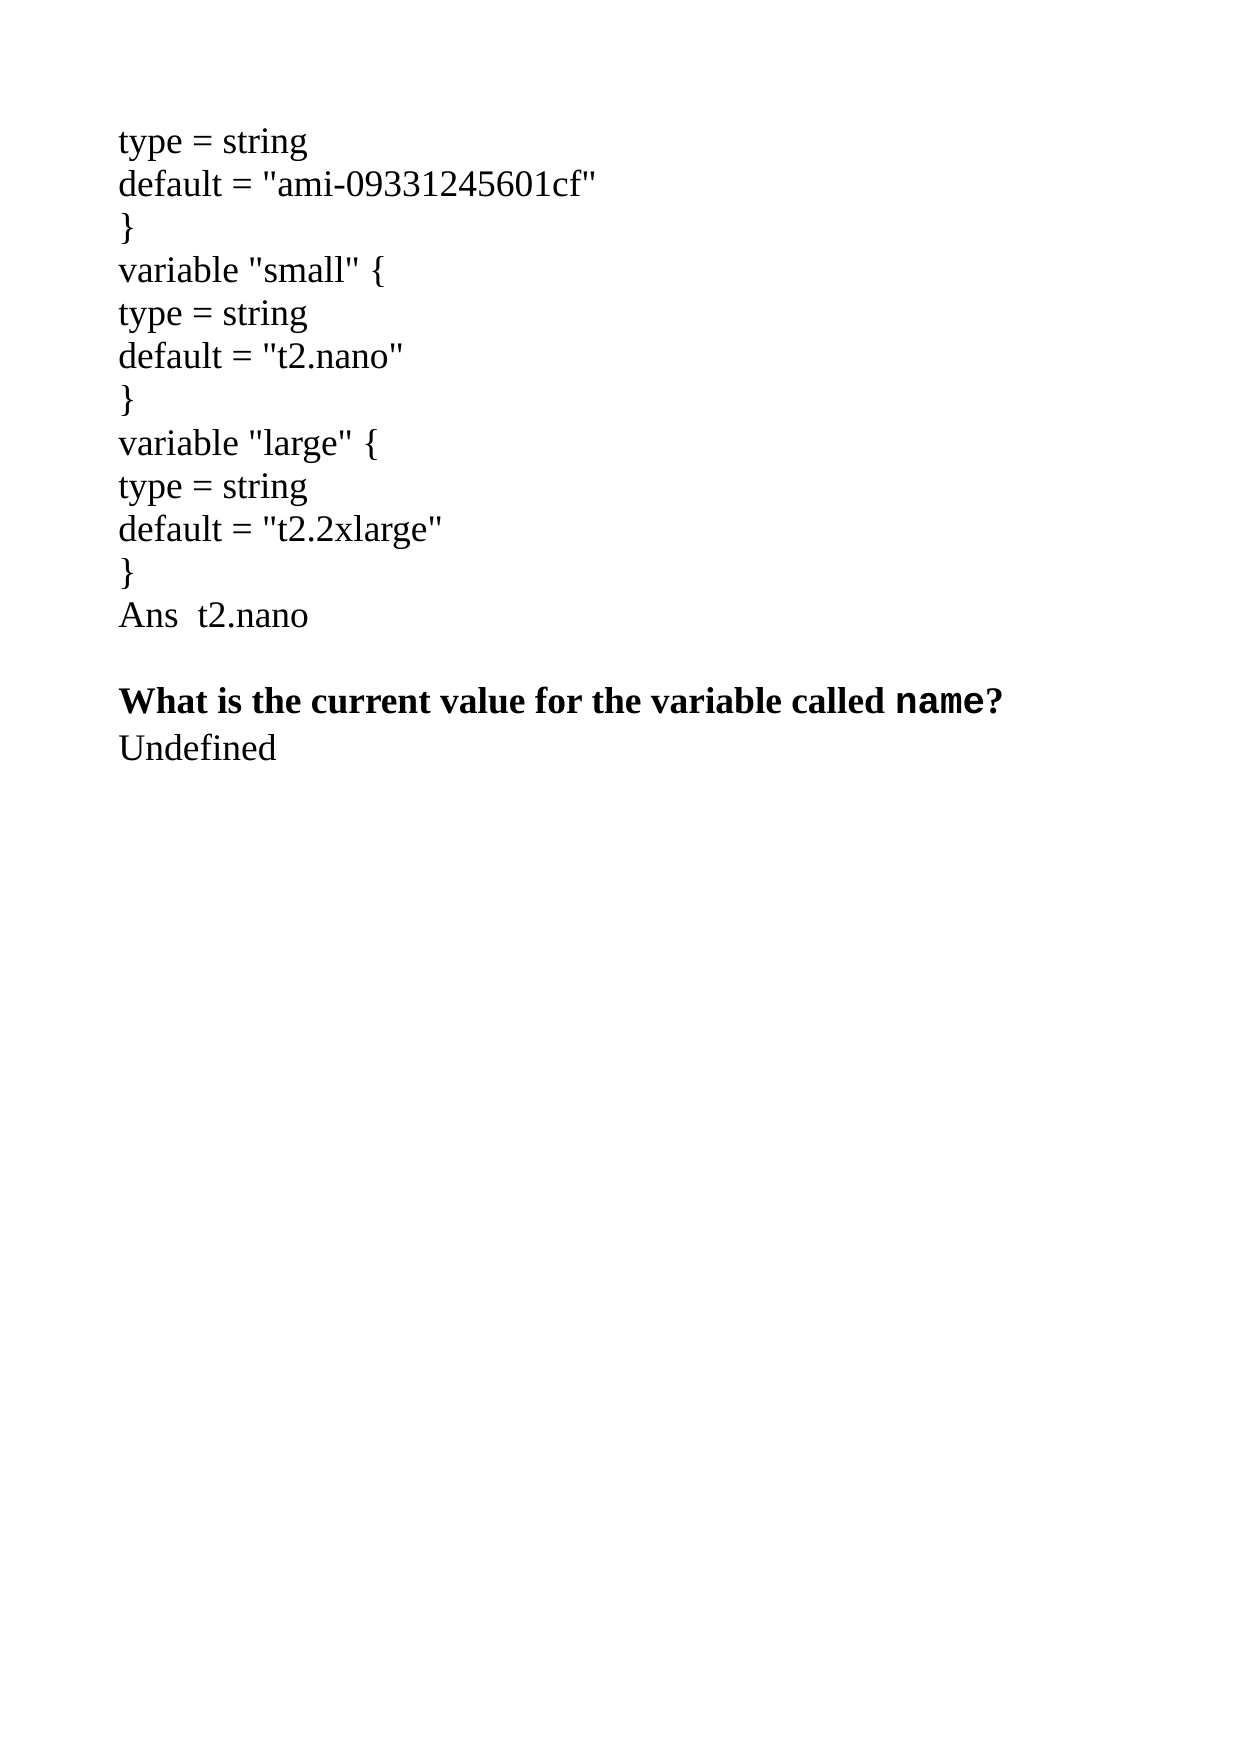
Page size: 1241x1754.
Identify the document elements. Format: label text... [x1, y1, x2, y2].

text default = "t2.2xlarge" [118, 506, 1122, 549]
text } [118, 549, 1122, 592]
text variable "small" { [118, 247, 1122, 291]
text } [118, 204, 1122, 247]
text type = string [118, 291, 1122, 334]
text What is the current value for the variable called name? [118, 679, 1122, 725]
text Ans t2.nano [118, 592, 1122, 636]
text type = string [118, 463, 1122, 506]
text default = "ami-09331245601cf" [118, 161, 1122, 204]
text variable "large" { [118, 420, 1122, 463]
text Undefined [118, 725, 1122, 768]
text type = string [118, 118, 1122, 161]
text } [118, 377, 1122, 420]
text default = "t2.nano" [118, 334, 1122, 377]
